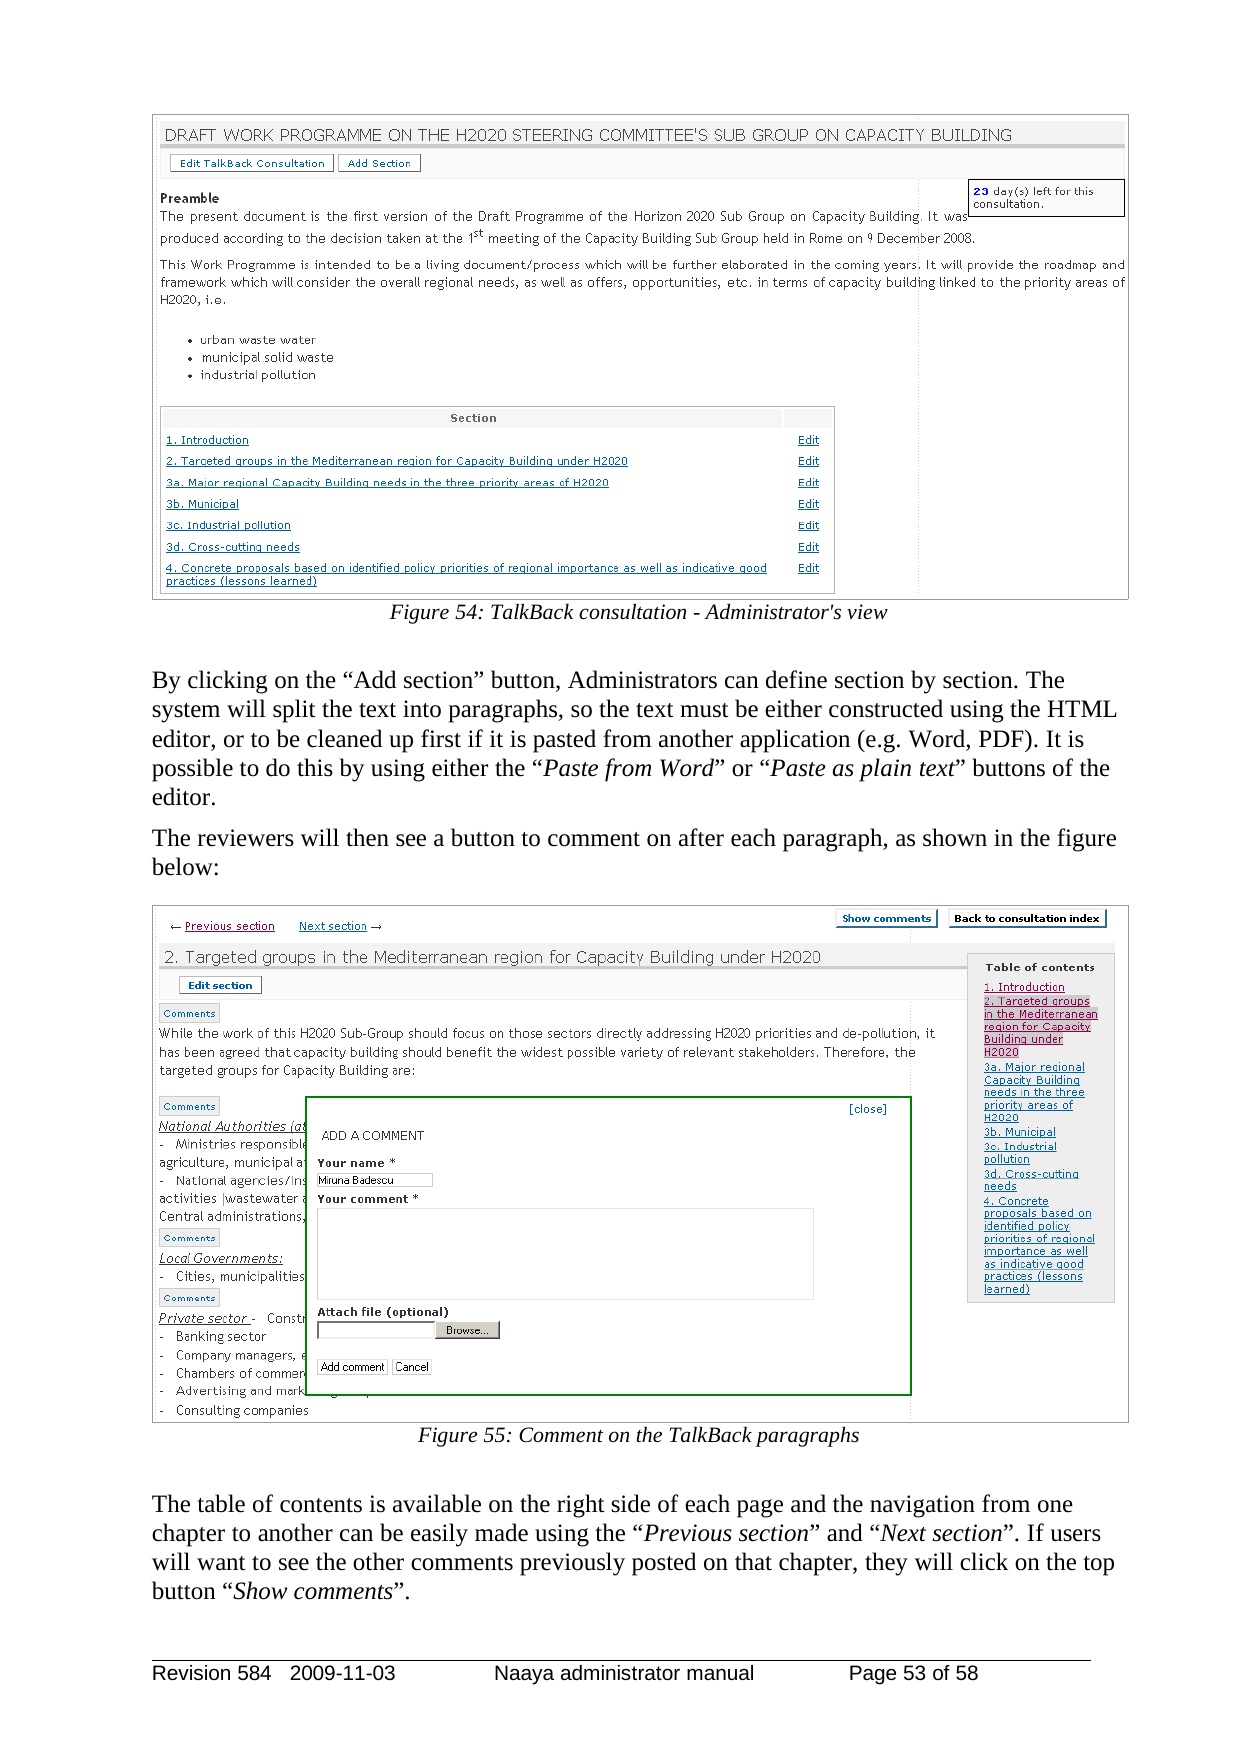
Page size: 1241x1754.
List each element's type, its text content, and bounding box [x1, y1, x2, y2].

text Figure 54: TalkBack consultation - Administrator's view [152, 600, 1128, 624]
picture [155, 908, 1126, 1420]
picture [155, 117, 1126, 596]
text The reviewers will then see a button to comment on after each paragraph, as shown in the figure below: [152, 822, 1128, 881]
text The table of contents is available on the right side of each page and the navigation from one chapter to another can be easily made using the “Previous section” and “Next section”. If users will want to see the other comments previously posted on that chapter, they will click on the top button “Show comments”. [152, 1489, 1128, 1605]
text Figure 55: Comment on the TalkBack paragraphs [152, 1423, 1128, 1448]
text By clicking on the “Add section” button, Administrators can define section by section. The system will split the text into paragraphs, so the text must be either constructed using the HTML editor, or to be cleaned up first if it is pasted from another application (e.g. Word, PDF). It is possible to do this by using either the “Paste from Word” or “Paste as plain text” buttons of the editor. [152, 665, 1128, 811]
text [153, 115, 1128, 599]
